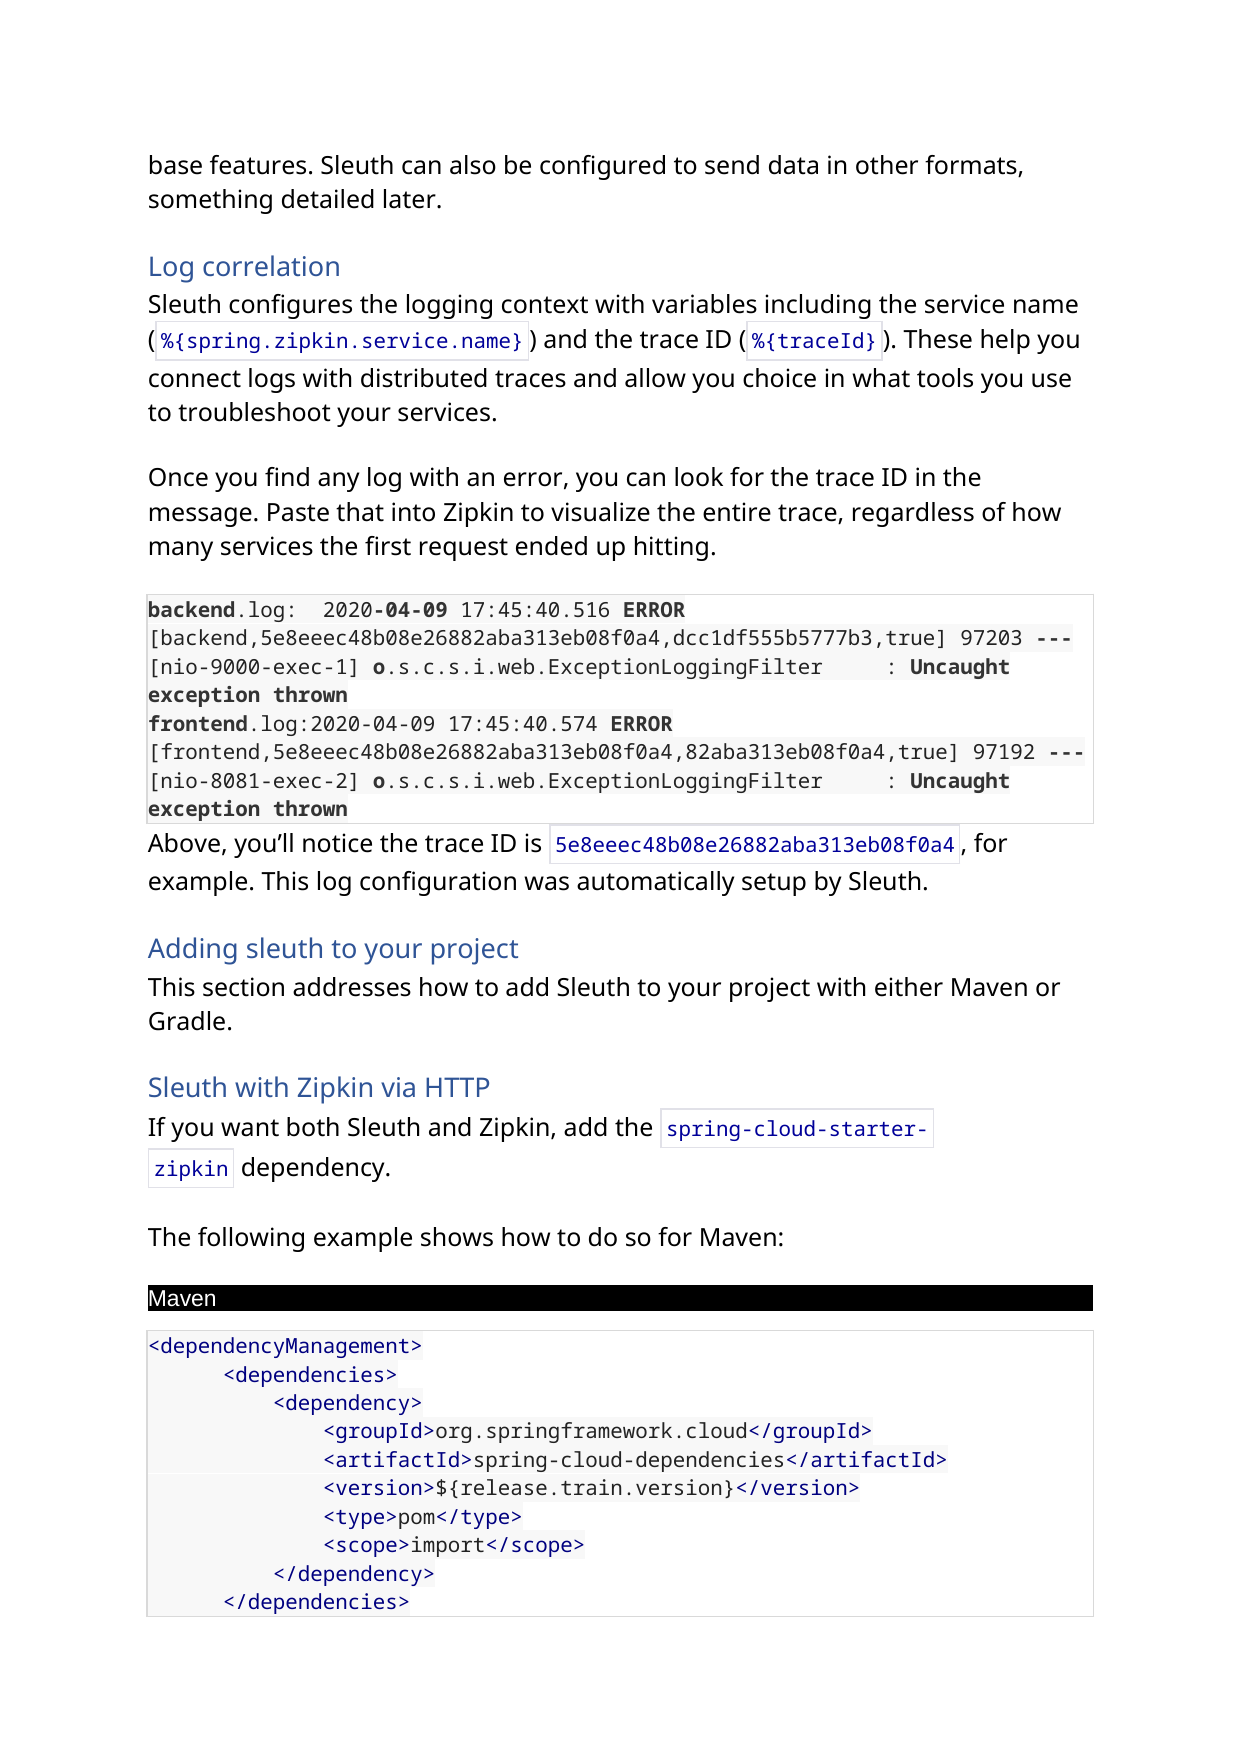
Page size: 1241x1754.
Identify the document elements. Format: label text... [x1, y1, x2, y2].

subtitle Adding sleuth to your project [148, 929, 1093, 966]
text base features. Sleuth can also be configured to send data in other formats, something detailed later. [148, 148, 1093, 216]
text Sleuth configures the logging context with variables including the service name (%{spring.zipkin.service.name}) and the trace ID (%{traceId}). These help you connect logs with distributed traces and allow you choice in what tools you use to troubleshoot your services. [148, 287, 1093, 429]
text frontend.log:2020-04-09 17:45:40.574 ERROR [frontend,5e8eeec48b08e26882aba313eb08f0a4,82aba313eb08f0a4,true] 97192 --- [nio-8081-exec-2] o.s.c.s.i.web.ExceptionLoggingFilter : Uncaught exception thrown [148, 707, 1093, 823]
text <type>pom</type> [148, 1502, 1093, 1530]
text <scope>import</scope> [148, 1530, 1093, 1559]
subtitle Sleuth with Zipkin via HTTP [148, 1068, 1093, 1105]
text </dependencies> [148, 1586, 1093, 1616]
text <dependencies> [148, 1360, 1093, 1388]
text <version>${release.train.version}</version> [148, 1473, 1093, 1502]
text This section addresses how to add Sleuth to your project with either Maven or Gradle. [148, 969, 1093, 1037]
text <dependencyManagement> [148, 1331, 1093, 1360]
subtitle Log correlation [148, 247, 1093, 284]
text Maven [148, 1285, 1093, 1311]
text The following example shows how to do so for Maven: [148, 1219, 1093, 1253]
text Once you find any log with an error, you can look for the trace ID in the message. Paste that into Zipkin to visualize the entire trace, regardless of how many services the first request ended up hitting. [148, 460, 1093, 562]
text If you want both Sleuth and Zipkin, add the spring-cloud-starter-zipkin dependency. [148, 1108, 1093, 1188]
text <dependency> [148, 1388, 1093, 1417]
text backend.log: 2020-04-09 17:45:40.516 ERROR [backend,5e8eeec48b08e26882aba313eb08f0a4,dcc1df555b5777b3,true] 97203 --- [nio-9000-exec-1] o.s.c.s.i.web.ExceptionLoggingFilter : Uncaught exception thrown [148, 595, 1093, 707]
text <artifactId>spring-cloud-dependencies</artifactId> [148, 1445, 1093, 1473]
text </dependency> [148, 1559, 1093, 1586]
text <groupId>org.springframework.cloud</groupId> [148, 1417, 1093, 1445]
text Above, you’ll notice the trace ID is 5e8eeec48b08e26882aba313eb08f0a4, for example. This log configuration was automatically setup by Sleuth. [148, 824, 1093, 898]
